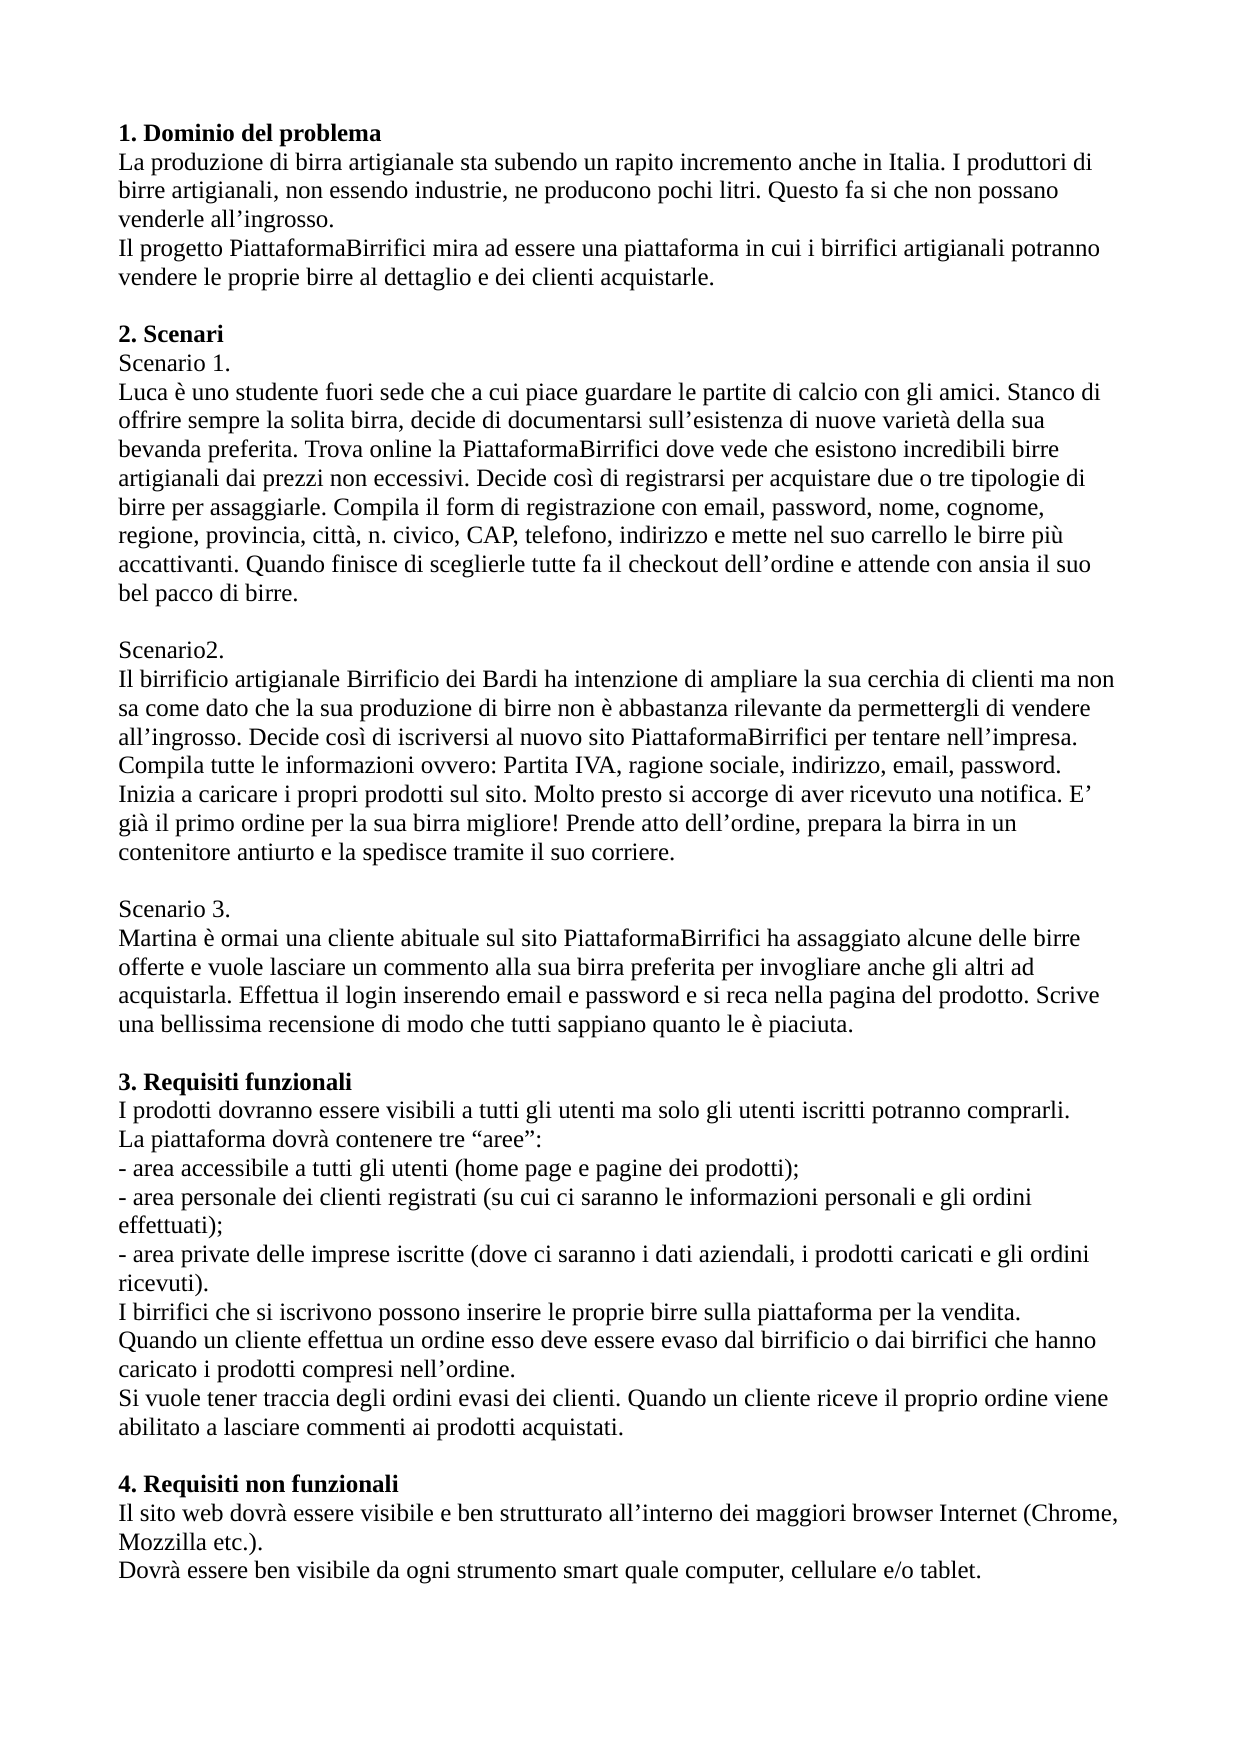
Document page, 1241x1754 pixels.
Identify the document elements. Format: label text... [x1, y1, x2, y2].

text - area personale dei clienti registrati (su cui ci saranno le informazioni personali e gli ordini effettuati); [118, 1182, 1122, 1239]
text - area accessibile a tutti gli utenti (home page e pagine dei prodotti); [118, 1153, 1122, 1182]
text La produzione di birra artigianale sta subendo un rapito incremento anche in Italia. I produttori di birre artigianali, non essendo industrie, ne producono pochi litri. Questo fa si che non possano venderle all’ingrosso. [118, 147, 1122, 233]
text La piattaforma dovrà contenere tre “aree”: [118, 1124, 1122, 1153]
text Scenario2. [118, 636, 1122, 664]
text Luca è uno studente fuori sede che a cui piace guardare le partite di calcio con gli amici. Stanco di offrire sempre la solita birra, decide di documentarsi sull’esistenza di nuove varietà della sua bevanda preferita. Trova online la PiattaformaBirrifici dove vede che esistono incredibili birre artigianali dai prezzi non eccessivi. Decide così di registrarsi per acquistare due o tre tipologie di birre per assaggiarle. Compila il form di registrazione con email, password, nome, cognome, regione, provincia, città, n. civico, CAP, telefono, indirizzo e mette nel suo carrello le birre più accattivanti. Quando finisce di sceglierle tutte fa il checkout dell’ordine e attende con ansia il suo bel pacco di birre. [118, 377, 1122, 607]
text Martina è ormai una cliente abituale sul sito PiattaformaBirrifici ha assaggiato alcune delle birre offerte e vuole lasciare un commento alla sua birra preferita per invogliare anche gli altri ad acquistarla. Effettua il login inserendo email e password e si reca nella pagina del prodotto. Scrive una bellissima recensione di modo che tutti sappiano quanto le è piaciuta. [118, 923, 1122, 1038]
text Si vuole tener traccia degli ordini evasi dei clienti. Quando un cliente riceve il proprio ordine viene abilitato a lasciare commenti ai prodotti acquistati. [118, 1383, 1122, 1441]
text Quando un cliente effettua un ordine esso deve essere evaso dal birrificio o dai birrifici che hanno caricato i prodotti compresi nell’ordine. [118, 1326, 1122, 1383]
text 4. Requisiti non funzionali [118, 1469, 1122, 1498]
text Dovrà essere ben visibile da ogni strumento smart quale computer, cellulare e/o tablet. [118, 1556, 1122, 1584]
text Il birrificio artigianale Birrificio dei Bardi ha intenzione di ampliare la sua cerchia di clienti ma non sa come dato che la sua produzione di birre non è abbastanza rilevante da permettergli di vendere all’ingrosso. Decide così di iscriversi al nuovo sito PiattaformaBirrifici per tentare nell’impresa. Compila tutte le informazioni ovvero: Partita IVA, ragione sociale, indirizzo, email, password. Inizia a caricare i propri prodotti sul sito. Molto presto si accorge di aver ricevuto una notifica. E’ già il primo ordine per la sua birra migliore! Prende atto dell’ordine, prepara la birra in un contenitore antiurto e la spedisce tramite il suo corriere. [118, 664, 1122, 866]
text 1. Dominio del problema [118, 118, 1122, 147]
text Il progetto PiattaformaBirrifici mira ad essere una piattaforma in cui i birrifici artigianali potranno vendere le proprie birre al dettaglio e dei clienti acquistarle. [118, 233, 1122, 291]
text 2. Scenari [118, 319, 1122, 348]
text I prodotti dovranno essere visibili a tutti gli utenti ma solo gli utenti iscritti potranno comprarli. [118, 1096, 1122, 1124]
text Scenario 1. [118, 348, 1122, 377]
text Il sito web dovrà essere visibile e ben strutturato all’interno dei maggiori browser Internet (Chrome, Mozzilla etc.). [118, 1498, 1122, 1556]
text Scenario 3. [118, 894, 1122, 923]
text I birrifici che si iscrivono possono inserire le proprie birre sulla piattaforma per la vendita. [118, 1297, 1122, 1326]
text 3. Requisiti funzionali [118, 1067, 1122, 1096]
text - area private delle imprese iscritte (dove ci saranno i dati aziendali, i prodotti caricati e gli ordini ricevuti). [118, 1239, 1122, 1297]
